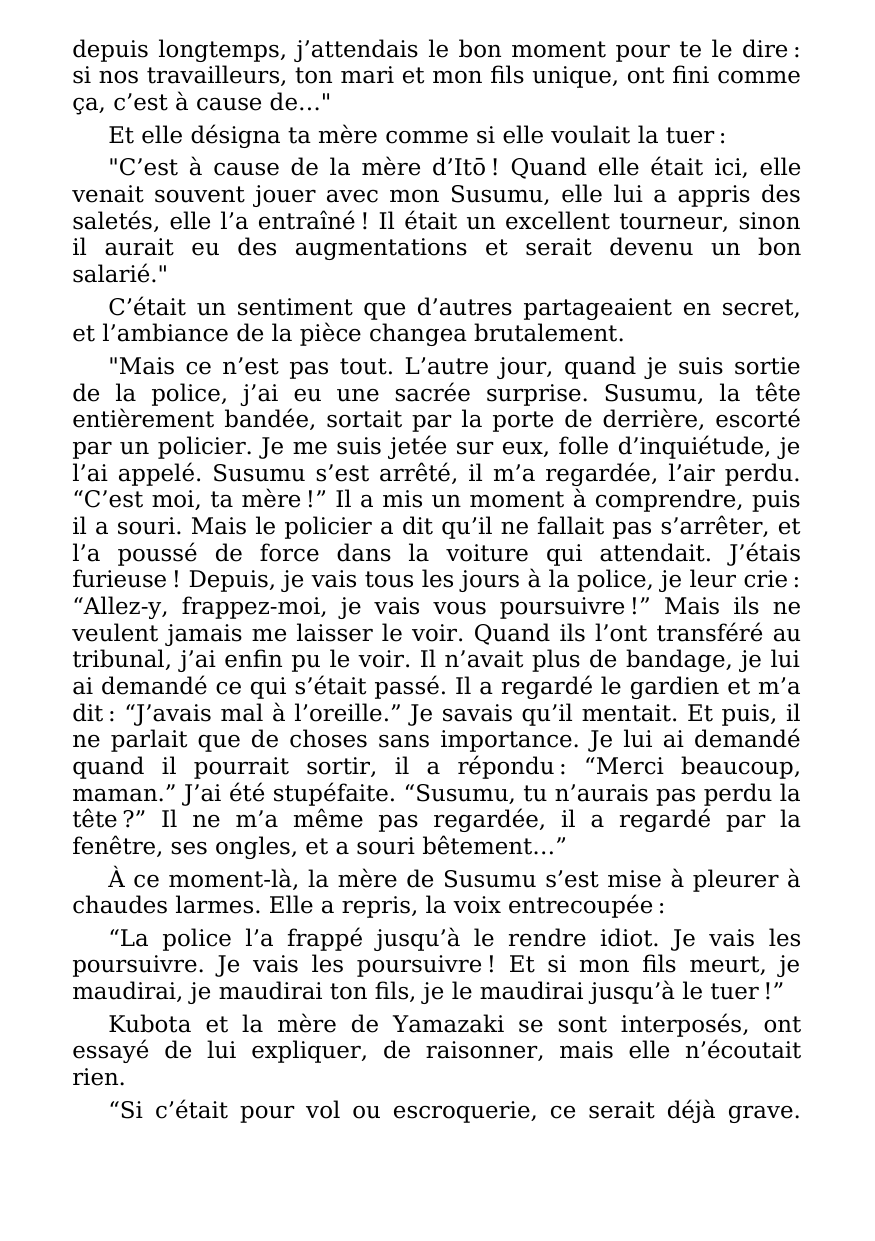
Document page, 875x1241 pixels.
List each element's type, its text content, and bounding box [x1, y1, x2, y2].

text Kubota et la mère de Yamazaki se sont interposés, ont essayé de lui expliquer, de raisonner, mais elle n’écoutait rien. [72, 1011, 802, 1091]
text Et elle désigna ta mère comme si elle voulait la tuer : [72, 122, 802, 149]
text depuis longtemps, j’attendais le bon moment pour te le dire : si nos travailleurs, ton mari et mon fils unique, ont fini comme ça, c’est à cause de…" [72, 36, 802, 116]
text "C’est à cause de la mère d’Itō ! Quand elle était ici, elle venait souvent jouer avec mon Susumu, elle lui a appris des saletés, elle l’a entraîné ! Il était un excellent tourneur, sinon il aurait eu des augmentations et serait devenu un bon salarié." [72, 154, 802, 288]
text C’était un sentiment que d’autres partageaient en secret, et l’ambiance de la pièce changea brutalement. [72, 294, 802, 347]
text “La police l’a frappé jusqu’à le rendre idiot. Je vais les poursuivre. Je vais les poursuivre ! Et si mon fils meurt, je maudirai, je maudirai ton fils, je le maudirai jusqu’à le tuer !” [72, 925, 802, 1005]
text "Mais ce n’est pas tout. L’autre jour, quand je suis sortie de la police, j’ai eu une sacrée surprise. Susumu, la tête entièrement bandée, sortait par la porte de derrière, escorté par un policier. Je me suis jetée sur eux, folle d’inquiétude, je l’ai appelé. Susumu s’est arrêté, il m’a regardée, l’air perdu. “C’est moi, ta mère !” Il a mis un moment à comprendre, puis il a souri. Mais le policier a dit qu’il ne fallait pas s’arrêter, et l’a poussé de force dans la voiture qui attendait. J’étais furieuse ! Depuis, je vais tous les jours à la police, je leur crie : “Allez-y, frappez-moi, je vais vous poursuivre !” Mais ils ne veulent jamais me laisser le voir. Quand ils l’ont transféré au tribunal, j’ai enfin pu le voir. Il n’avait plus de bandage, je lui ai demandé ce qui s’était passé. Il a regardé le gardien et m’a dit : “J’avais mal à l’oreille.” Je savais qu’il mentait. Et puis, il ne parlait que de choses sans importance. Je lui ai demandé quand il pourrait sortir, il a répondu : “Merci beaucoup, maman.” J’ai été stupéfaite. “Susumu, tu n’aurais pas perdu la tête ?” Il ne m’a même pas regardée, il a regardé par la fenêtre, ses ongles, et a souri bêtement…” [72, 353, 802, 860]
text “Si c’était pour vol ou escroquerie, ce serait déjà grave. [72, 1097, 802, 1123]
text À ce moment-là, la mère de Susumu s’est mise à pleurer à chaudes larmes. Elle a repris, la voix entrecoupée : [72, 866, 802, 919]
